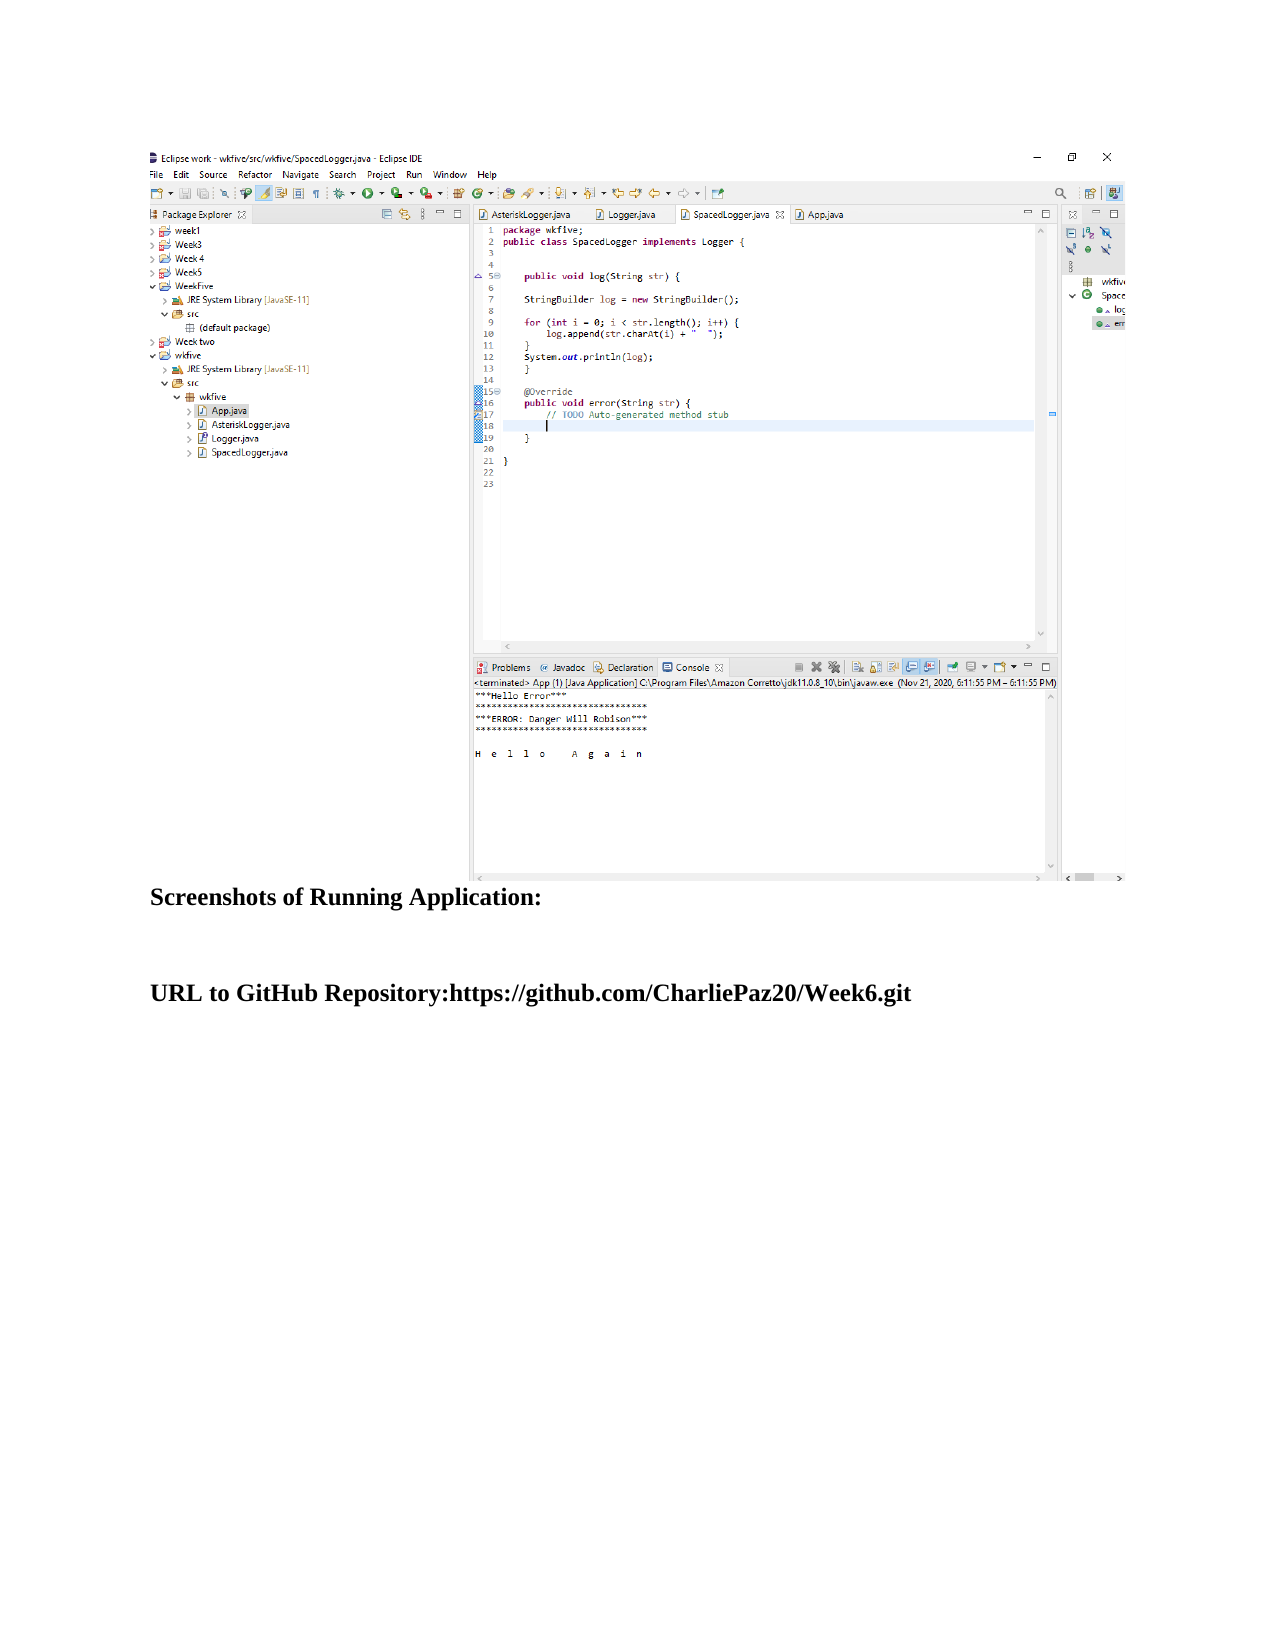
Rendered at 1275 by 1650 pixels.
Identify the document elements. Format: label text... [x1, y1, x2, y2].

picture [150, 150, 1125, 881]
text URL to GitHub Repository:https://github.com/CharliePaz20/Week6.git [150, 978, 1125, 1007]
text Screenshots of Running Application: [150, 881, 1125, 911]
